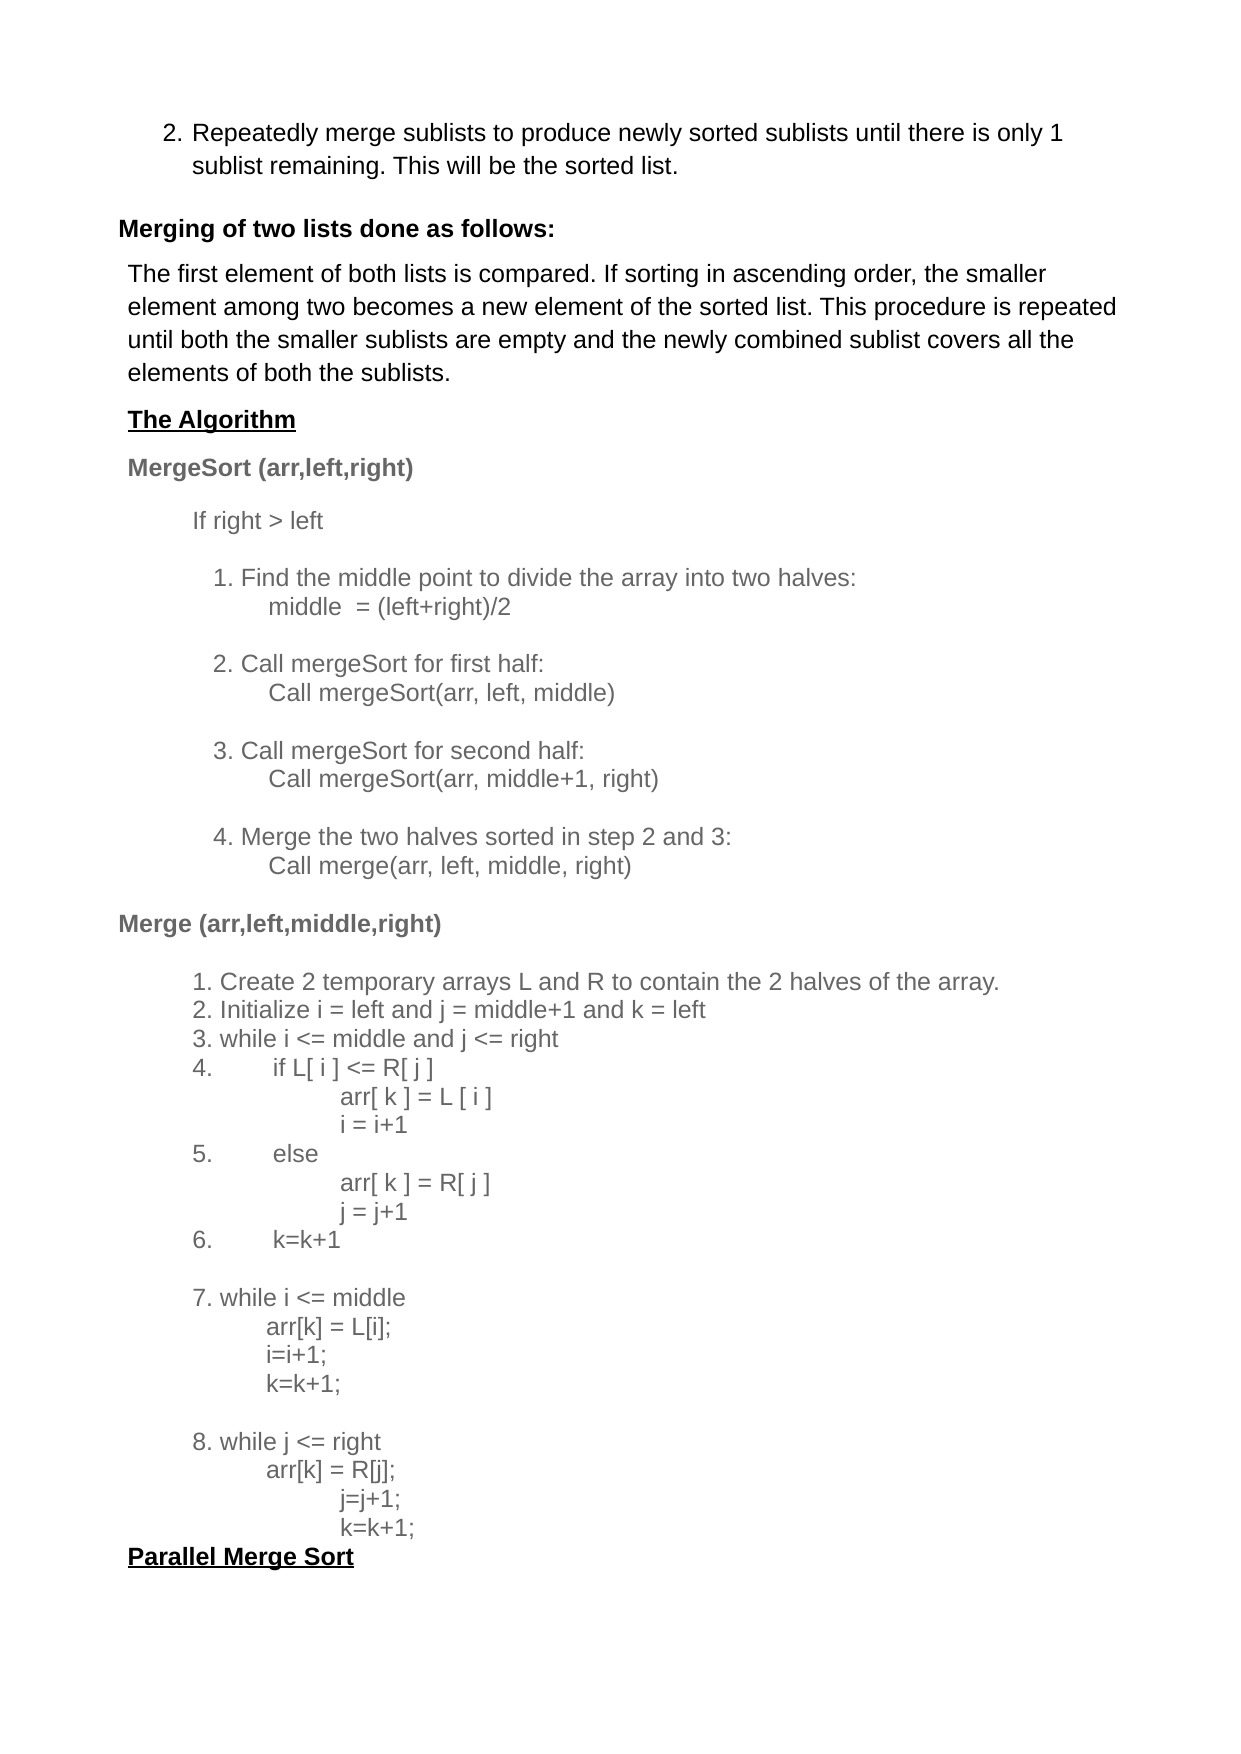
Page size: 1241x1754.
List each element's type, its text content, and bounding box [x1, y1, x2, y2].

text 3. Call mergeSort for second half: [118, 736, 1122, 764]
text 2. Call mergeSort for first half: [118, 649, 1122, 678]
text j = j+1 [118, 1196, 1122, 1225]
text 4. Merge the two halves sorted in step 2 and 3: [118, 822, 1122, 851]
text 4. if L[ i ] <= R[ j ] [118, 1053, 1122, 1081]
text The first element of both lists is compared. If sorting in ascending order, the smaller element among two becomes a new element of the sorted list. This procedure is repeated until both the smaller sublists are empty and the newly combined sublist covers all the elements of both the sublists. [127, 259, 1122, 387]
text 8. while j <= right [118, 1426, 1122, 1455]
text arr[ k ] = L [ i ] [118, 1081, 1122, 1110]
text 3. while i <= middle and j <= right [118, 1024, 1122, 1053]
subtitle Merging of two lists done as follows: [118, 214, 1122, 243]
text 1. Create 2 temporary arrays L and R to contain the 2 halves of the array. [118, 966, 1122, 995]
text The Algorithm [127, 405, 1122, 434]
text i=i+1; [118, 1340, 1122, 1369]
text If right > left [118, 506, 1122, 534]
text 5. else [118, 1139, 1122, 1168]
text arr[k] = R[j]; [118, 1455, 1122, 1484]
list Repeatedly merge sublists to produce newly sorted sublists until there is only 1 sublist remaining. This will be the sorted list. [162, 118, 1122, 180]
text Parallel Merge Sort [127, 1541, 1122, 1570]
text k=k+1; [118, 1513, 1122, 1541]
text middle = (left+right)/2 [118, 592, 1122, 621]
text 6. k=k+1 [118, 1225, 1122, 1254]
text 1. Find the middle point to divide the array into two halves: [118, 563, 1122, 592]
text arr[k] = L[i]; [118, 1311, 1122, 1340]
text MergeSort (arr,left,right) [127, 453, 1122, 482]
text arr[ k ] = R[ j ] [118, 1168, 1122, 1196]
text j=j+1; [118, 1484, 1122, 1513]
text 2. Initialize i = left and j = middle+1 and k = left [118, 995, 1122, 1024]
text k=k+1; [118, 1369, 1122, 1398]
text Call mergeSort(arr, middle+1, right) [118, 764, 1122, 793]
text i = i+1 [118, 1110, 1122, 1139]
text Call merge(arr, left, middle, right) [118, 851, 1122, 879]
text Merge (arr,left,middle,right) [118, 909, 1122, 938]
text 7. while i <= middle [118, 1283, 1122, 1311]
text Call mergeSort(arr, left, middle) [118, 678, 1122, 707]
